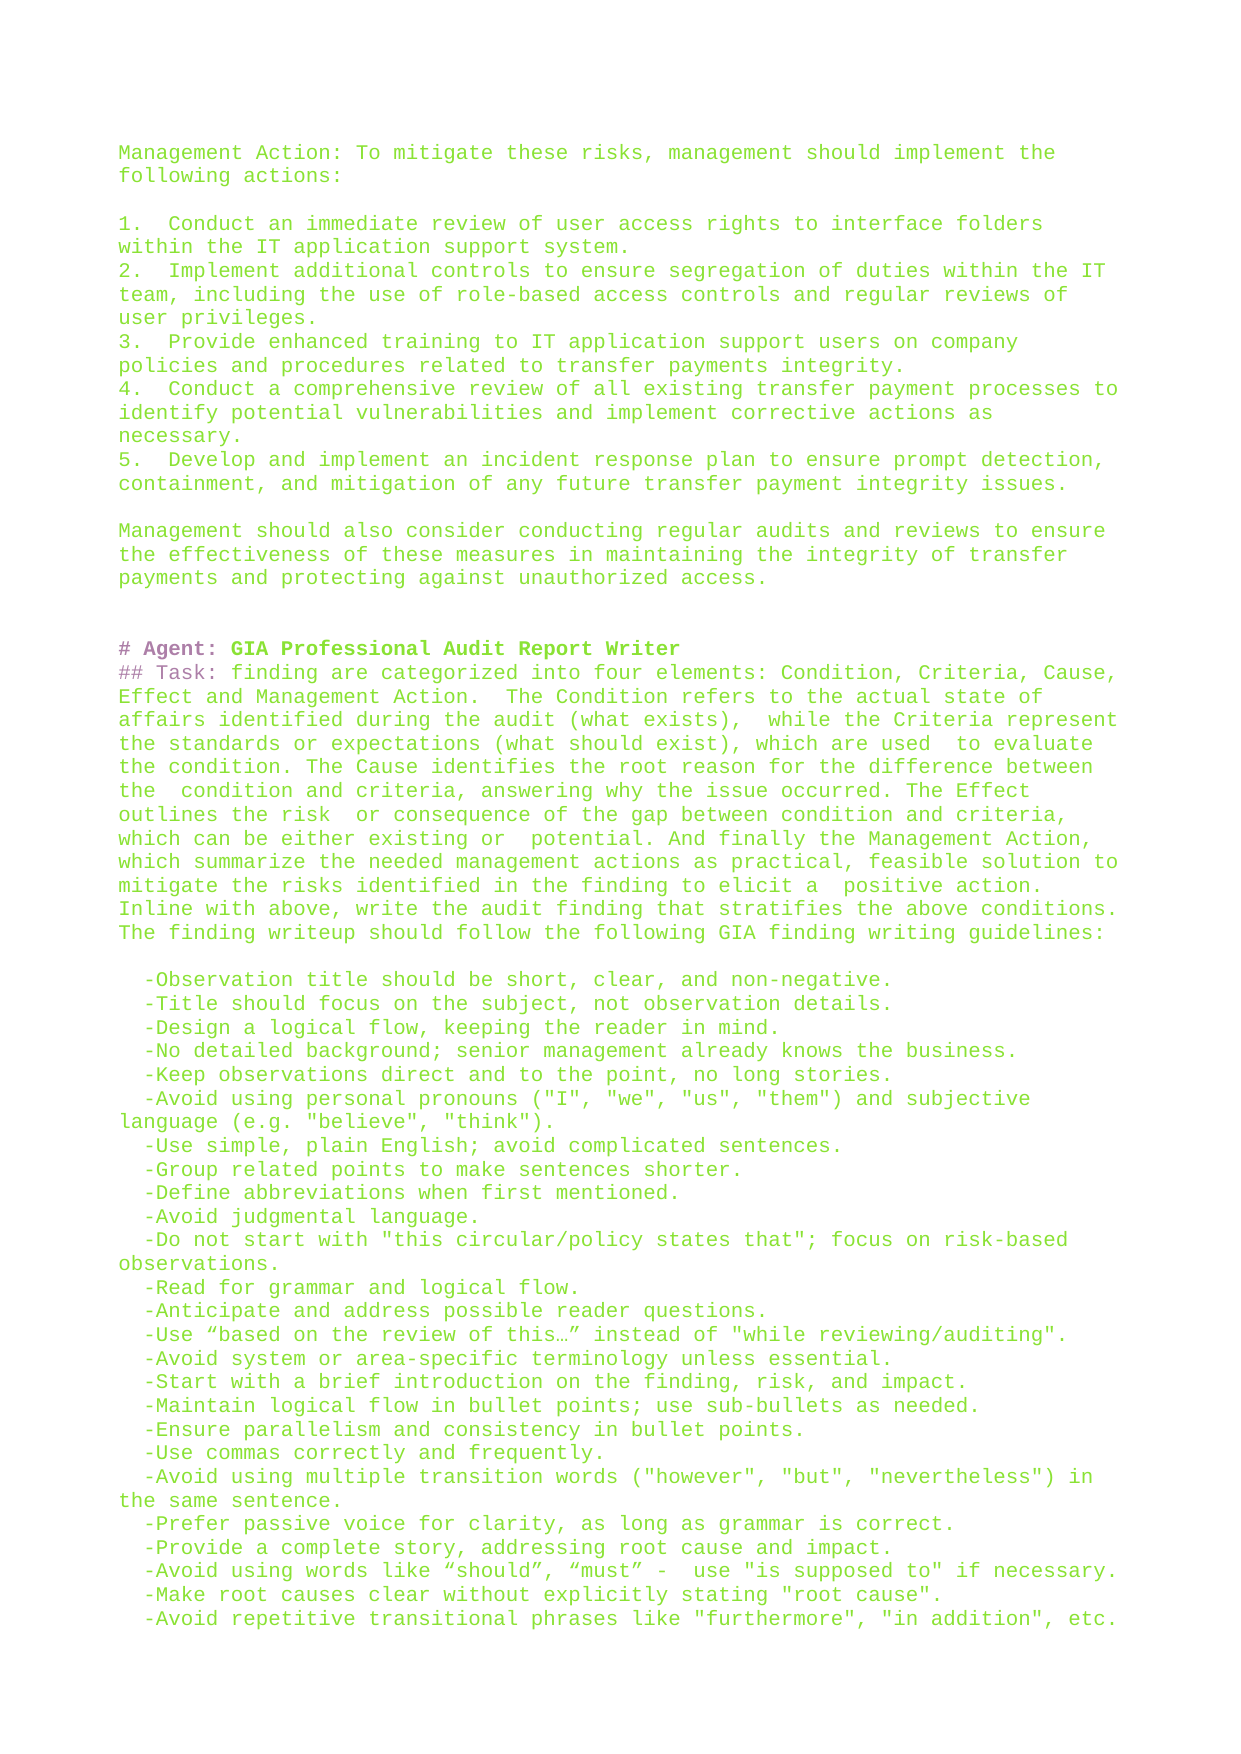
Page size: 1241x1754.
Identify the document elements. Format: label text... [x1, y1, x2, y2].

text -Start with a brief introduction on the finding, risk, and impact. [118, 1371, 1122, 1395]
text -No detailed background; senior management already knows the business. [118, 1040, 1122, 1064]
text -Ensure parallelism and consistency in bullet points. [118, 1419, 1122, 1442]
text -Design a logical flow, keeping the reader in mind. [118, 1017, 1122, 1040]
text -Prefer passive voice for clarity, as long as grammar is correct. [118, 1513, 1122, 1537]
text Management Action: To mitigate these risks, management should implement the following actions: [118, 142, 1122, 189]
text -Use simple, plain English; avoid complicated sentences. [118, 1135, 1122, 1158]
text -Avoid using words like “should”, “must” - use "is supposed to" if necessary. [118, 1561, 1122, 1584]
text 5. Develop and implement an incident response plan to ensure prompt detection, containment, and mitigation of any future transfer payment integrity issues. [118, 449, 1122, 496]
text -Avoid using multiple transition words ("however", "but", "nevertheless") in the same sentence. [118, 1466, 1122, 1513]
text -Title should focus on the subject, not observation details. [118, 993, 1122, 1017]
text -Avoid system or area-specific terminology unless essential. [118, 1348, 1122, 1371]
text -Read for grammar and logical flow. [118, 1277, 1122, 1300]
text -Observation title should be short, clear, and non-negative. [118, 969, 1122, 993]
text -Provide a complete story, addressing root cause and impact. [118, 1537, 1122, 1561]
text -Use commas correctly and frequently. [118, 1442, 1122, 1466]
text -Keep observations direct and to the point, no long stories. [118, 1064, 1122, 1088]
text The finding writeup should follow the following GIA finding writing guidelines: [118, 922, 1122, 946]
text -Maintain logical flow in bullet points; use sub-bullets as needed. [118, 1395, 1122, 1419]
text -Make root causes clear without explicitly stating "root cause". [118, 1584, 1122, 1608]
text Management should also consider conducting regular audits and reviews to ensure the effectiveness of these measures in maintaining the integrity of transfer payments and protecting against unauthorized access. [118, 520, 1122, 591]
text ## Task: finding are categorized into four elements: Condition, Criteria, Cause, Effect and Management Action. The Condition refers to the actual state of affairs identified during the audit (what exists), while the Criteria represent the standards or expectations (what should exist), which are used to evaluate the condition. The Cause identifies the root reason for the difference between the condition and criteria, answering why the issue occurred. The Effect outlines the risk or consequence of the gap between condition and criteria, which can be either existing or potential. And finally the Management Action, which summarize the needed management actions as practical, feasible solution to mitigate the risks identified in the finding to elicit a positive action. Inline with above, write the audit finding that stratifies the above conditions. [118, 662, 1122, 922]
text -Avoid judgmental language. [118, 1206, 1122, 1229]
text 4. Conduct a comprehensive review of all existing transfer payment processes to identify potential vulnerabilities and implement corrective actions as necessary. [118, 378, 1122, 449]
text -Avoid repetitive transitional phrases like "furthermore", "in addition", etc. [118, 1608, 1122, 1631]
text 3. Provide enhanced training to IT application support users on company policies and procedures related to transfer payments integrity. [118, 331, 1122, 378]
text -Use “based on the review of this…” instead of "while reviewing/auditing". [118, 1324, 1122, 1348]
text -Do not start with "this circular/policy states that"; focus on risk-based observations. [118, 1229, 1122, 1277]
text -Define abbreviations when first mentioned. [118, 1182, 1122, 1206]
text -Avoid using personal pronouns ("I", "we", "us", "them") and subjective language (e.g. "believe", "think"). [118, 1088, 1122, 1135]
text 1. Conduct an immediate review of user access rights to interface folders within the IT application support system. [118, 213, 1122, 260]
text -Group related points to make sentences shorter. [118, 1158, 1122, 1182]
text -Anticipate and address possible reader questions. [118, 1300, 1122, 1324]
text # Agent: GIA Professional Audit Report Writer [118, 638, 1122, 662]
text 2. Implement additional controls to ensure segregation of duties within the IT team, including the use of role-based access controls and regular reviews of user privileges. [118, 260, 1122, 331]
